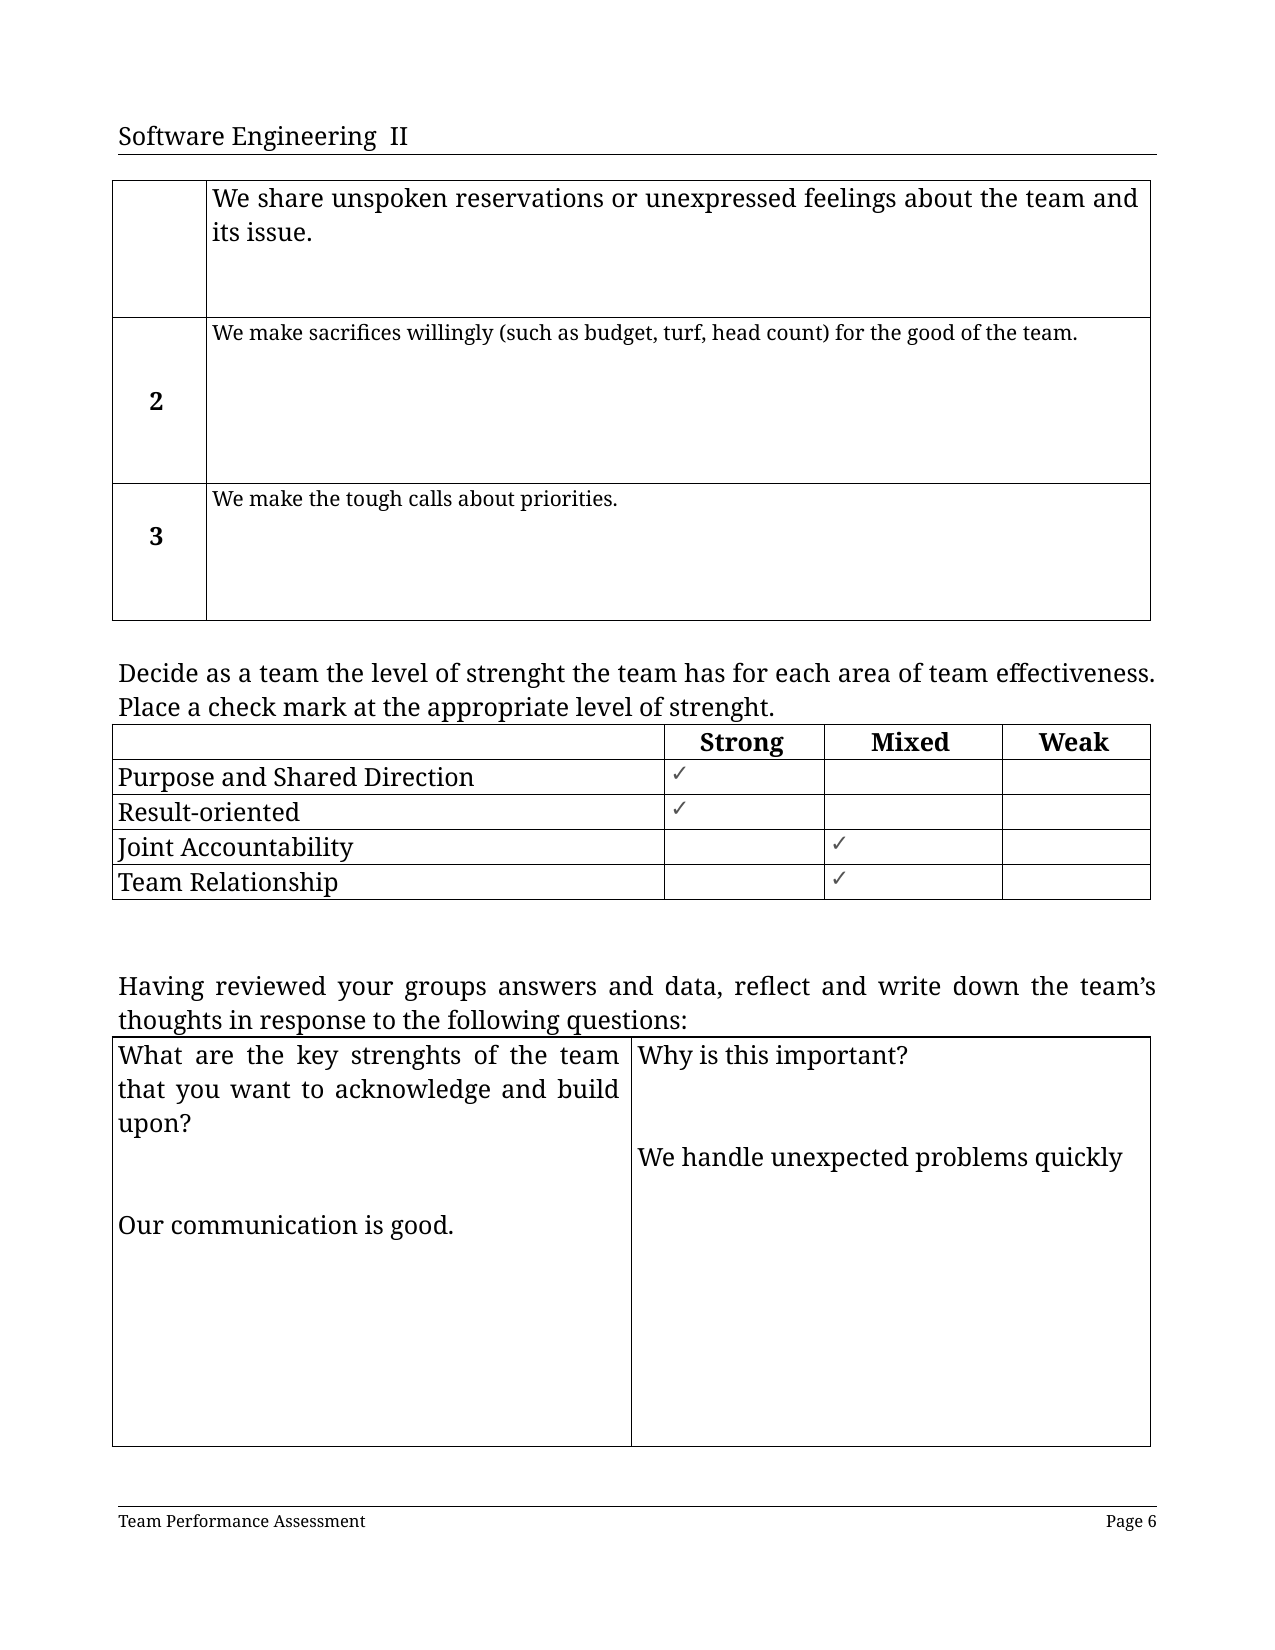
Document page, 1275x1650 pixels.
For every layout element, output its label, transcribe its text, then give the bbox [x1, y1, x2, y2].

table_header We share unspoken reservations or unexpressed feelings about the team and its issue. [207, 181, 1150, 317]
table_cell [1003, 865, 1150, 899]
table_header [113, 725, 664, 759]
table_cell ✓ [825, 830, 1002, 864]
table_header Weak [1003, 725, 1150, 759]
table_cell We make the tough calls about priorities. [207, 484, 1150, 620]
table_cell Result-oriented [113, 795, 664, 829]
table_cell ✓ [665, 760, 824, 794]
table_cell ✓ [825, 865, 1002, 899]
table_cell We make sacrifices willingly (such as budget, turf, head count) for the good of the team. [207, 318, 1150, 483]
table_header Why is this important? We handle unexpected problems quickly [632, 1038, 1150, 1446]
table_cell [665, 865, 824, 899]
table_cell [1003, 760, 1150, 794]
table_cell 2 [113, 318, 206, 483]
table_cell Joint Accountability [113, 830, 664, 864]
table_cell Team Relationship [113, 865, 664, 899]
table_header Strong [665, 725, 824, 759]
table_cell Purpose and Shared Direction [113, 760, 664, 794]
table_header What are the key strenghts of the team that you want to acknowledge and build upon? Our communication is good. [113, 1038, 631, 1446]
text Having reviewed your groups answers and data, reflect and write down the team’s thoughts in response to the following questions: [118, 968, 1157, 1036]
table_header [113, 181, 206, 317]
table_cell [1003, 830, 1150, 864]
table_cell [825, 760, 1002, 794]
table_cell ✓ [665, 795, 824, 829]
text Decide as a team the level of strenght the team has for each area of team effectiveness. Place a check mark at the appropriate level of strenght. [118, 655, 1157, 723]
table_cell [665, 830, 824, 864]
table_header Mixed [825, 725, 1002, 759]
table_cell [825, 795, 1002, 829]
table_cell 3 [113, 484, 206, 620]
table_cell [1003, 795, 1150, 829]
